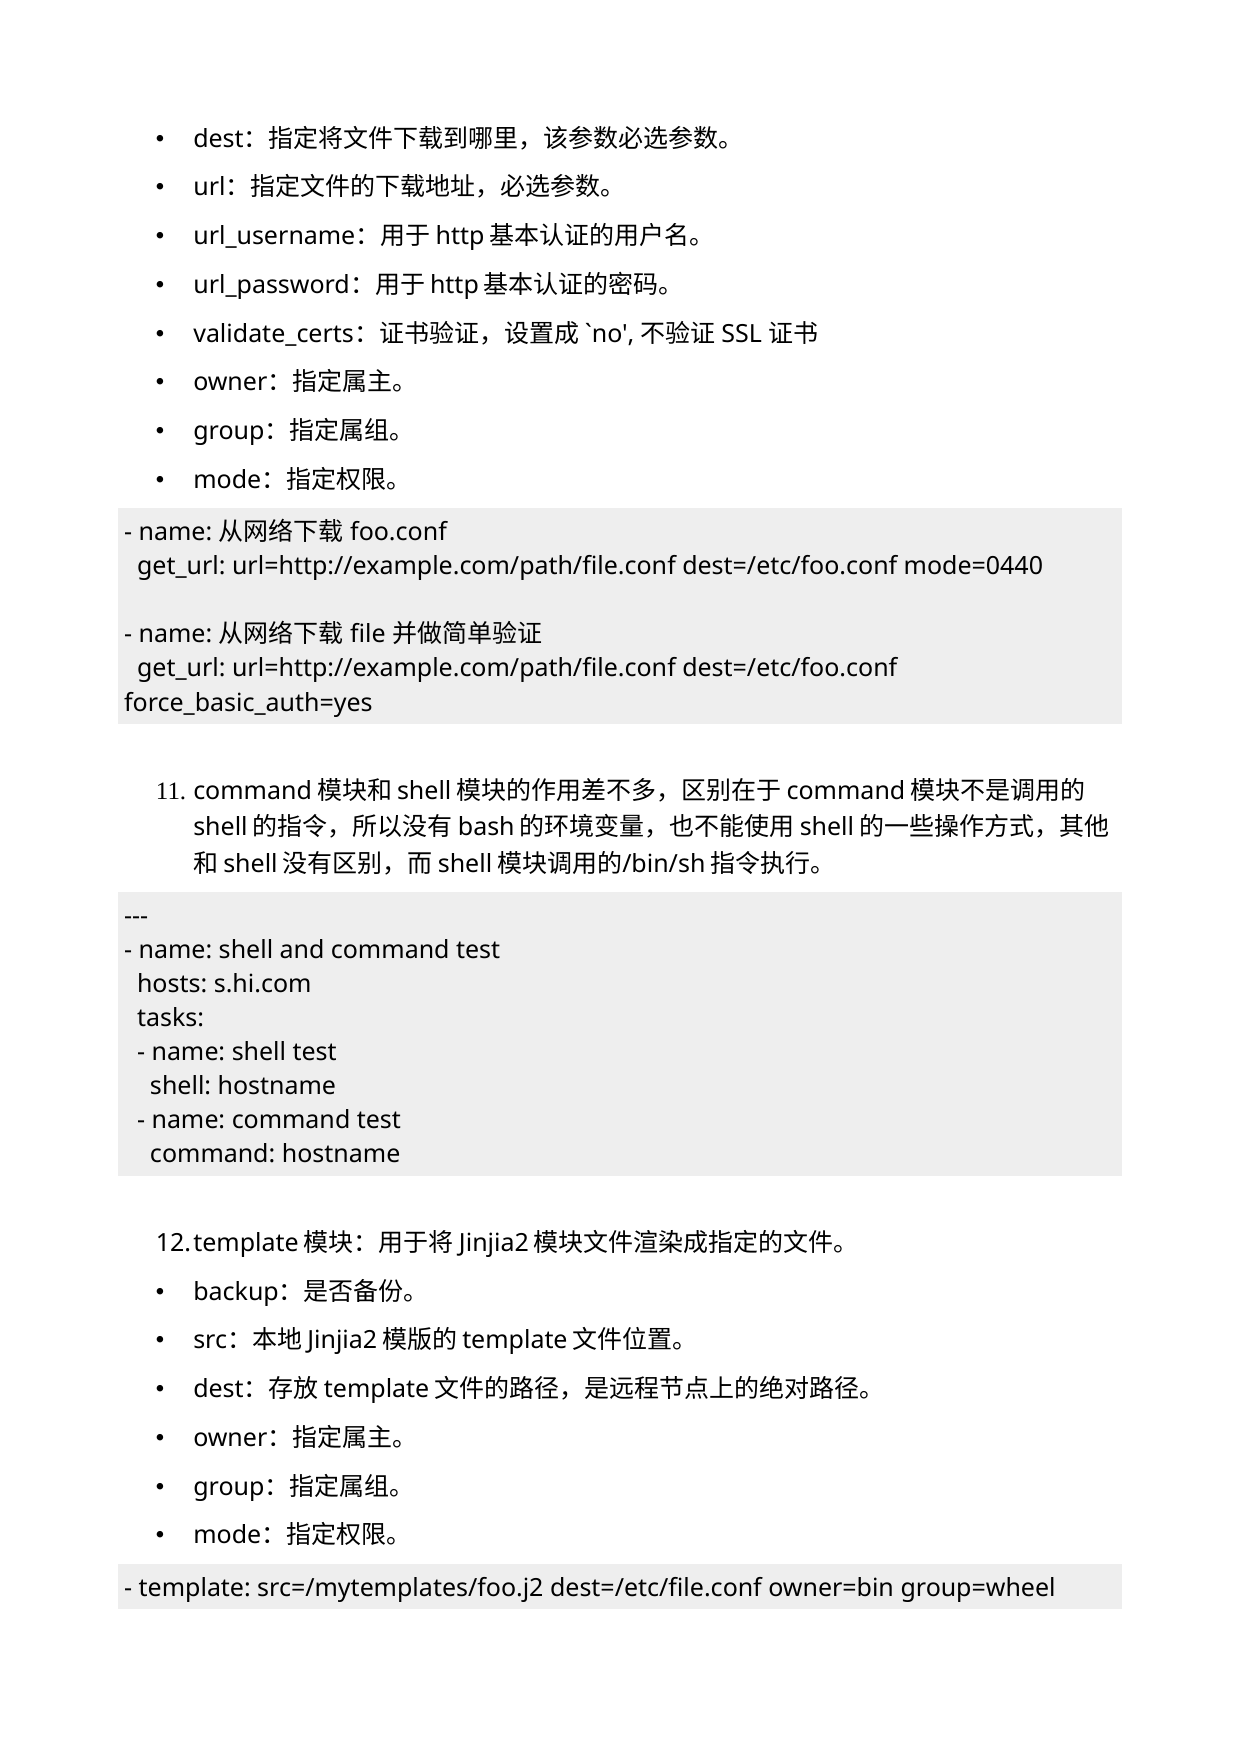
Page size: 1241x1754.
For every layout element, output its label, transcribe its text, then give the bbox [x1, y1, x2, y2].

list backup：是否备份。 [156, 1271, 1122, 1307]
list group：指定属组。 [156, 1466, 1122, 1502]
table_header - template: src=/mytemplates/foo.j2 dest=/etc/file.conf owner=bin group=wheel [118, 1564, 1122, 1609]
list mode：指定权限。 [156, 1515, 1122, 1551]
list validate_certs：证书验证，设置成 `no', 不验证 SSL 证书 [156, 313, 1122, 349]
list command模块和shell模块的作用差不多，区别在于command模块不是调用的shell的指令，所以没有bash的环境变量，也不能使用shell的一些操作方式，其他和shell没有区别，而shell模块调用的/bin/sh指令执行。 [156, 771, 1122, 879]
table_header --- - name: shell and command test hosts: s.hi.com tasks: - name: shell test shell: hostname - name: command test command: hostname [118, 892, 1122, 1176]
table_header - name: 从网络下载 foo.conf get_url: url=http://example.com/path/file.conf dest=/etc/foo.conf mode=0440 - name: 从网络下载 file 并做简单验证 get_url: url=http://example.com/path/file.conf dest=/etc/foo.conf force_basic_auth=yes [118, 508, 1122, 724]
list dest：存放template文件的路径，是远程节点上的绝对路径。 [156, 1368, 1122, 1405]
list group：指定属组。 [156, 411, 1122, 447]
list mode：指定权限。 [156, 459, 1122, 496]
list url：指定文件的下载地址，必选参数。 [156, 167, 1122, 203]
list src：本地Jinjia2模版的template文件位置。 [156, 1320, 1122, 1356]
list owner：指定属主。 [156, 1417, 1122, 1453]
list url_username：用于http基本认证的用户名。 [156, 216, 1122, 252]
list template模块：用于将Jinjia2模块文件渲染成指定的文件。 [156, 1222, 1122, 1258]
list dest：指定将文件下载到哪里，该参数必选参数。 [156, 118, 1122, 154]
list url_password：用于http基本认证的密码。 [156, 264, 1122, 301]
list owner：指定属主。 [156, 362, 1122, 398]
